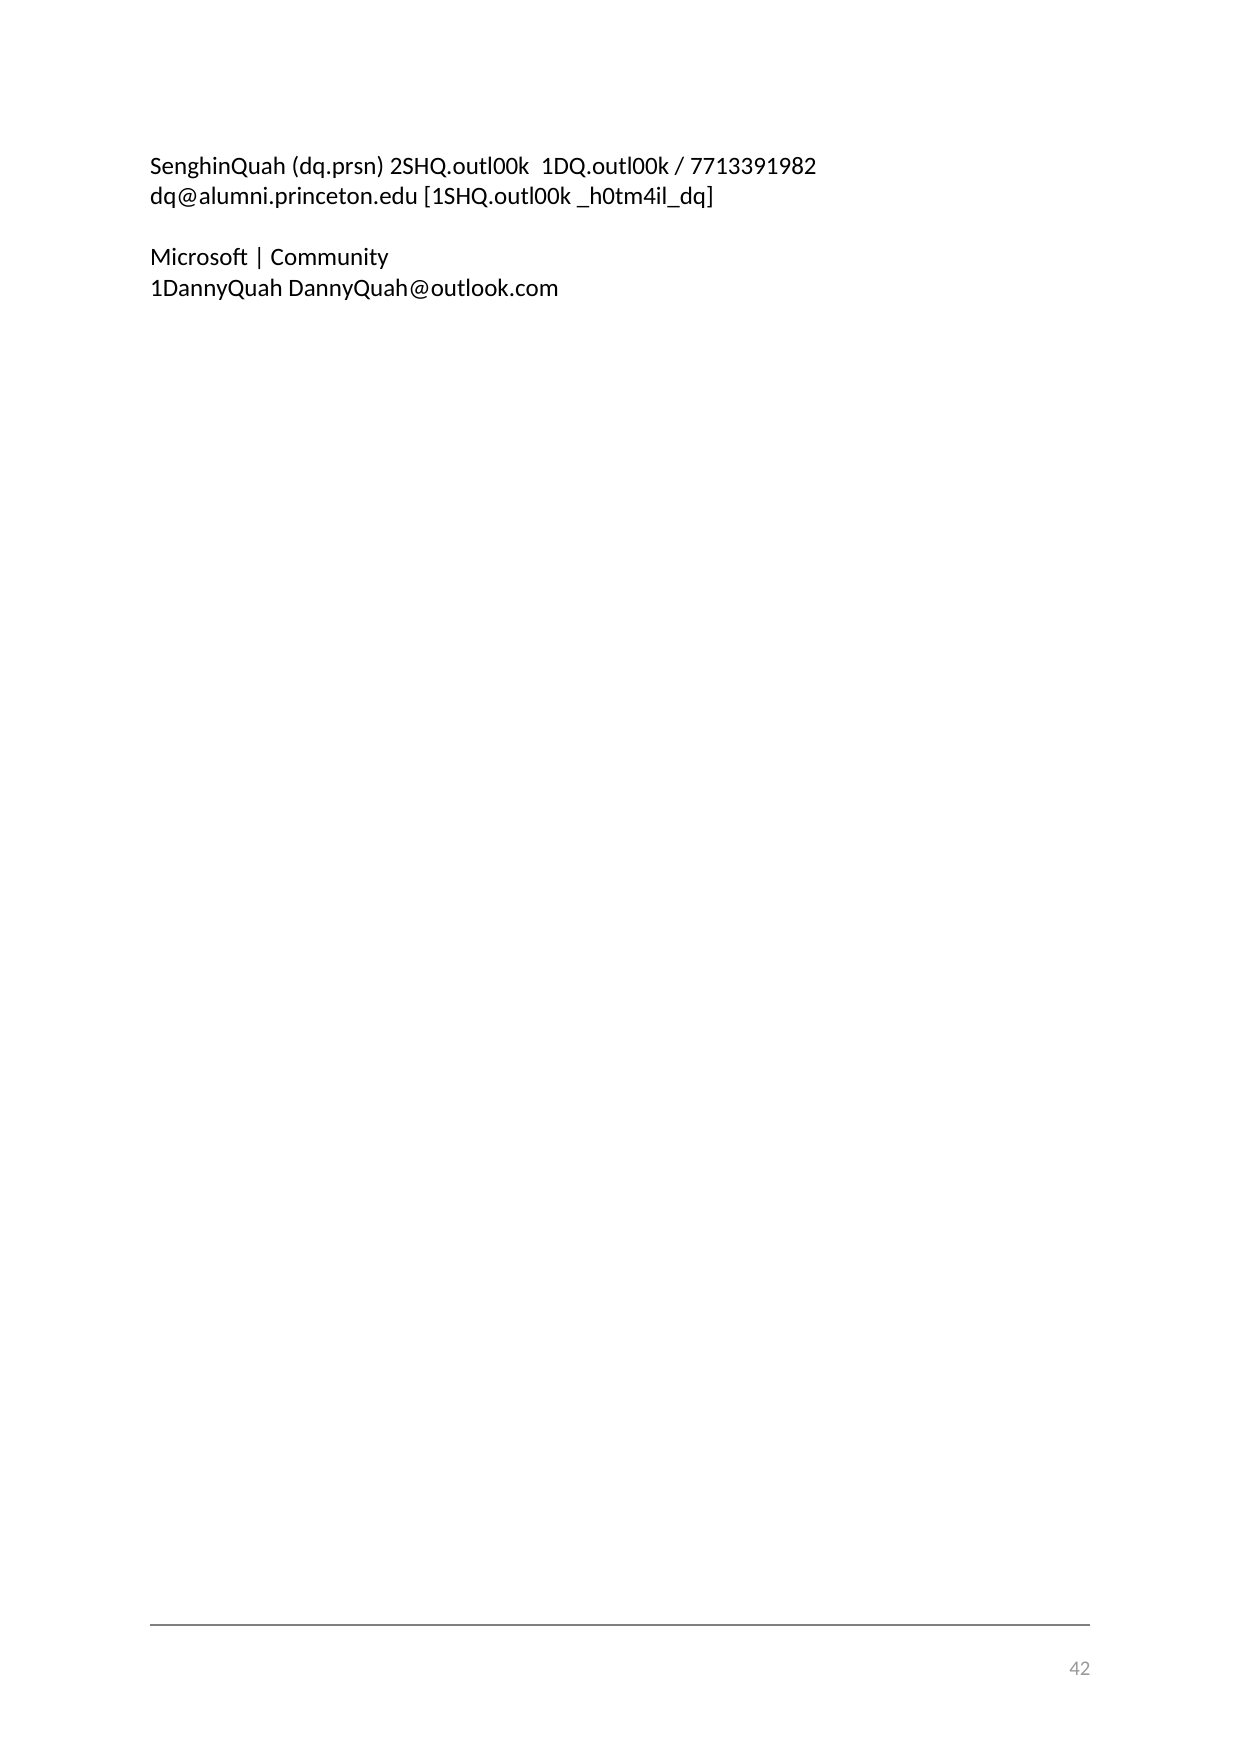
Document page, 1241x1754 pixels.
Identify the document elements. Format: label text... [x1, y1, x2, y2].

text 1DannyQuah DannyQuah@outlook.com [150, 272, 1090, 303]
text Microsoft | Community [150, 242, 1090, 272]
text SenghinQuah (dq.prsn) 2SHQ.outl00k 1DQ.outl00k / 7713391982 dq@alumni.princeton.edu [1SHQ.outl00k _h0tm4il_dq] [150, 150, 1090, 211]
